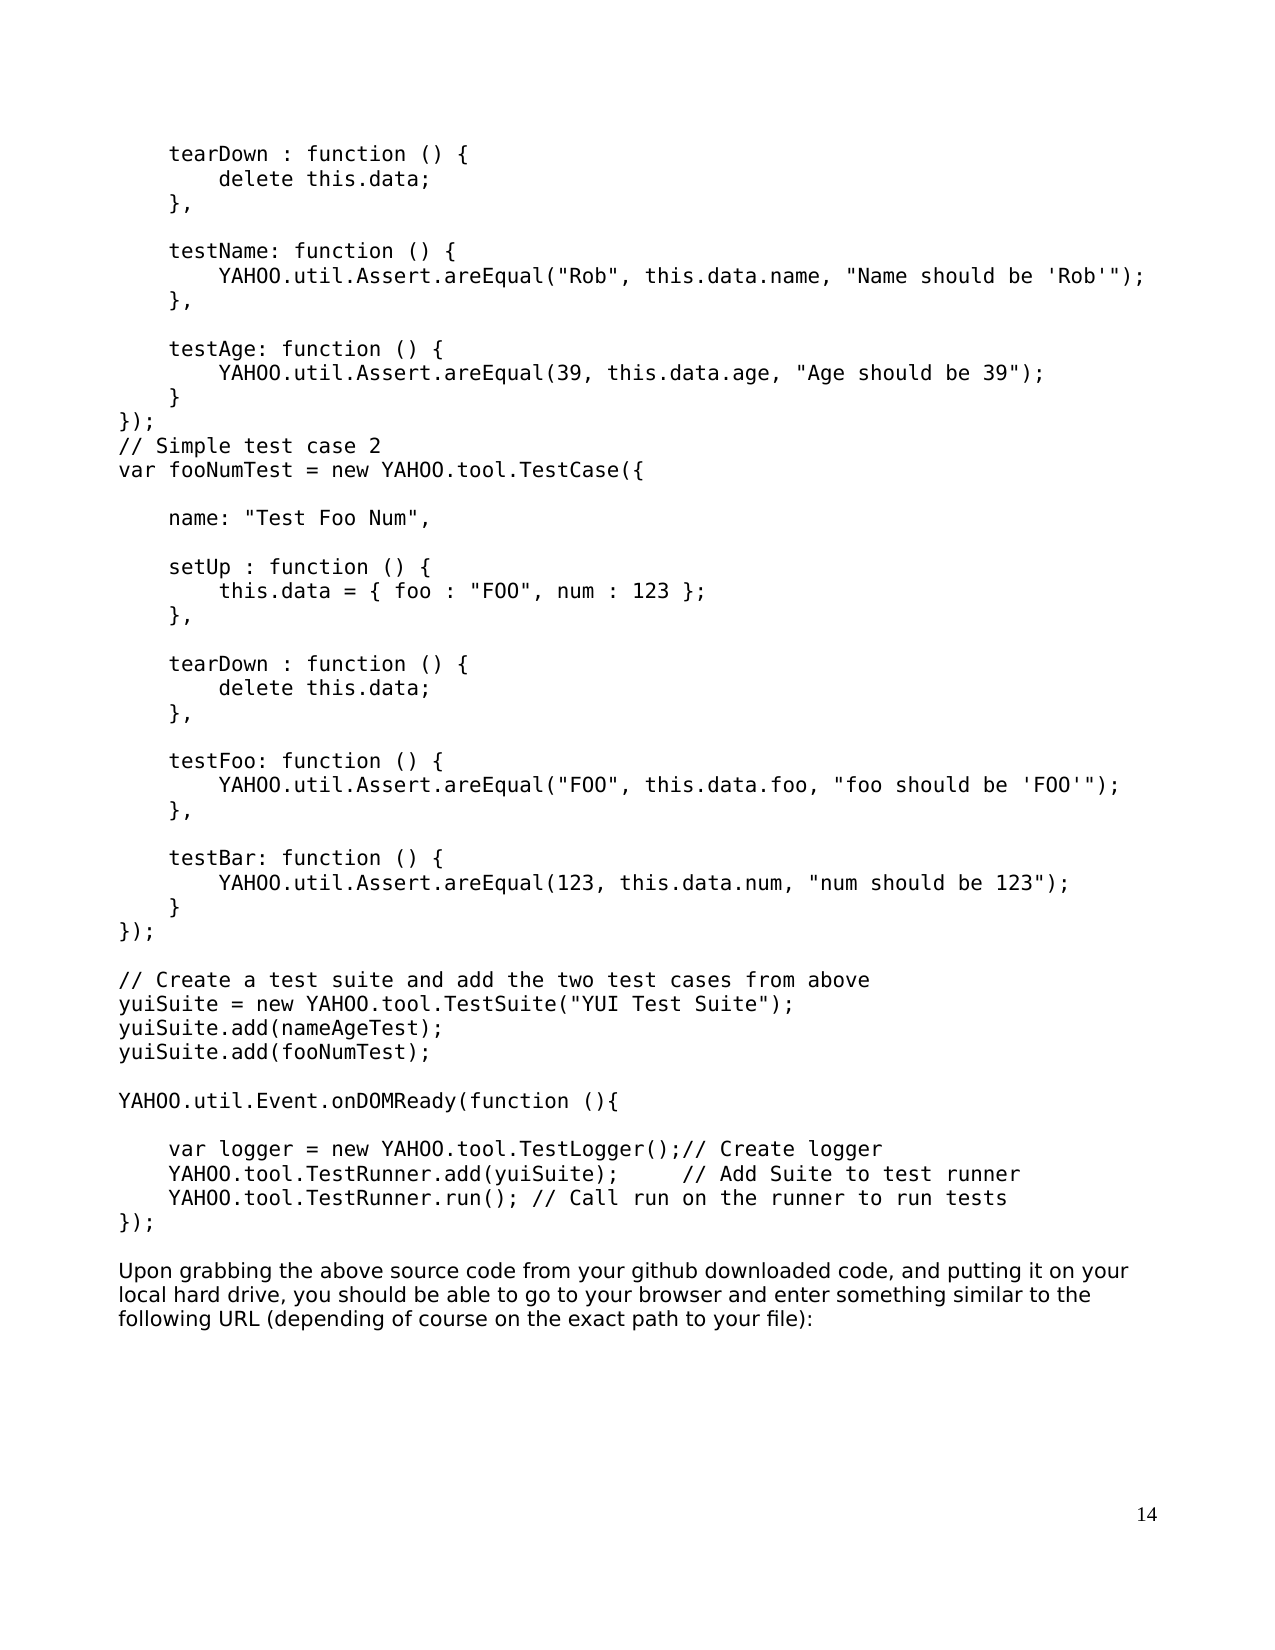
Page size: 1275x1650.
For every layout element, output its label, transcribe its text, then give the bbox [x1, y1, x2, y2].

text yuiSuite = new YAHOO.tool.TestSuite("YUI Test Suite"); [118, 992, 1157, 1016]
text }); [118, 919, 1157, 943]
text YAHOO.tool.TestRunner.add(yuiSuite); // Add Suite to test runner [118, 1162, 1157, 1186]
text } [118, 385, 1157, 409]
text testAge: function () { [118, 337, 1157, 361]
text }); [118, 1210, 1157, 1234]
text tearDown : function () { [118, 142, 1157, 167]
text }, [118, 603, 1157, 628]
text }); [118, 409, 1157, 434]
text YAHOO.util.Event.onDOMReady(function (){ [118, 1089, 1157, 1113]
text YAHOO.util.Assert.areEqual("FOO", this.data.foo, "foo should be 'FOO'"); [118, 773, 1157, 798]
text this.data = { foo : "FOO", num : 123 }; [118, 579, 1157, 603]
text setUp : function () { [118, 555, 1157, 579]
text } [118, 895, 1157, 919]
text }, [118, 701, 1157, 725]
text yuiSuite.add(nameAgeTest); [118, 1016, 1157, 1040]
text yuiSuite.add(fooNumTest); [118, 1040, 1157, 1065]
text var logger = new YAHOO.tool.TestLogger();// Create logger [118, 1137, 1157, 1162]
text YAHOO.util.Assert.areEqual("Rob", this.data.name, "Name should be 'Rob'"); [118, 264, 1157, 288]
text testName: function () { [118, 239, 1157, 264]
text Upon grabbing the above source code from your github downloaded code, and putting it on your local hard drive, you should be able to go to your browser and enter something similar to the following URL (depending of course on the exact path to your file): [118, 1259, 1157, 1332]
text YAHOO.util.Assert.areEqual(123, this.data.num, "num should be 123"); [118, 871, 1157, 895]
text name: "Test Foo Num", [118, 506, 1157, 531]
text testBar: function () { [118, 846, 1157, 871]
text }, [118, 798, 1157, 822]
text YAHOO.tool.TestRunner.run(); // Call run on the runner to run tests [118, 1186, 1157, 1210]
text }, [118, 191, 1157, 215]
text tearDown : function () { [118, 652, 1157, 676]
text delete this.data; [118, 167, 1157, 191]
text testFoo: function () { [118, 749, 1157, 773]
text YAHOO.util.Assert.areEqual(39, this.data.age, "Age should be 39"); [118, 361, 1157, 385]
text delete this.data; [118, 676, 1157, 701]
text var fooNumTest = new YAHOO.tool.TestCase({ [118, 458, 1157, 482]
text // Simple test case 2 [118, 434, 1157, 458]
text // Create a test suite and add the two test cases from above [118, 968, 1157, 992]
text }, [118, 288, 1157, 312]
